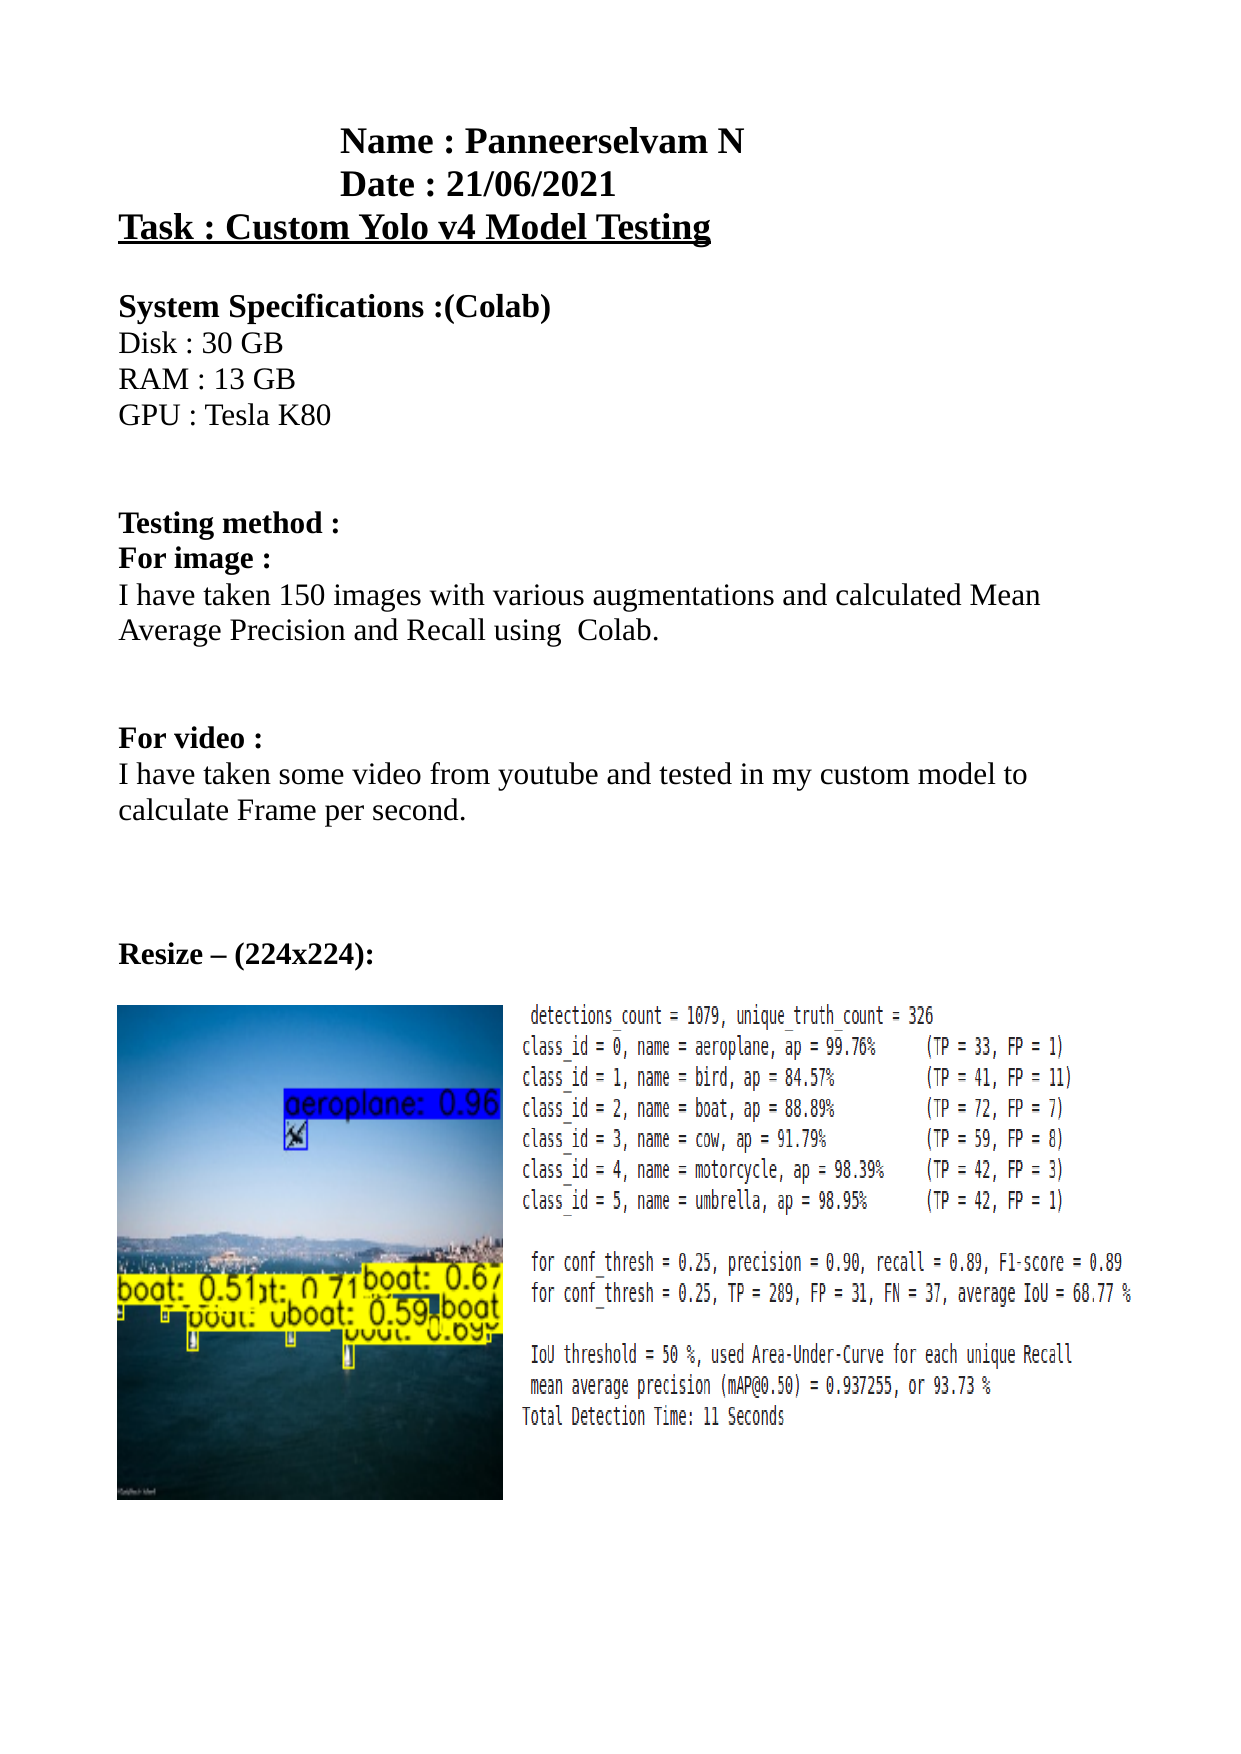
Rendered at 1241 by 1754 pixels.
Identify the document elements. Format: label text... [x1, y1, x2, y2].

text System Specifications :(Colab) [118, 286, 1122, 324]
text I have taken some video from youtube and tested in my custom model to calculate Frame per second. [118, 755, 1122, 827]
text For video : [118, 719, 1122, 755]
picture [117, 1005, 503, 1500]
text RAM : 13 GB [118, 360, 1122, 396]
text Name : Panneerselvam N [118, 118, 1122, 161]
text I have taken 150 images with various augmentations and calculated Mean Average Precision and Recall using Colab. [118, 576, 1122, 648]
text For image : [118, 540, 1122, 576]
text Disk : 30 GB [118, 324, 1122, 360]
text Testing method : [118, 504, 1122, 540]
text Resize – (224x224): [118, 935, 1122, 971]
picture [511, 1003, 1171, 1447]
text Date : 21/06/2021 [118, 161, 1122, 204]
text GPU : Tesla K80 [118, 396, 1122, 432]
text Task : Custom Yolo v4 Model Testing [118, 204, 1122, 247]
